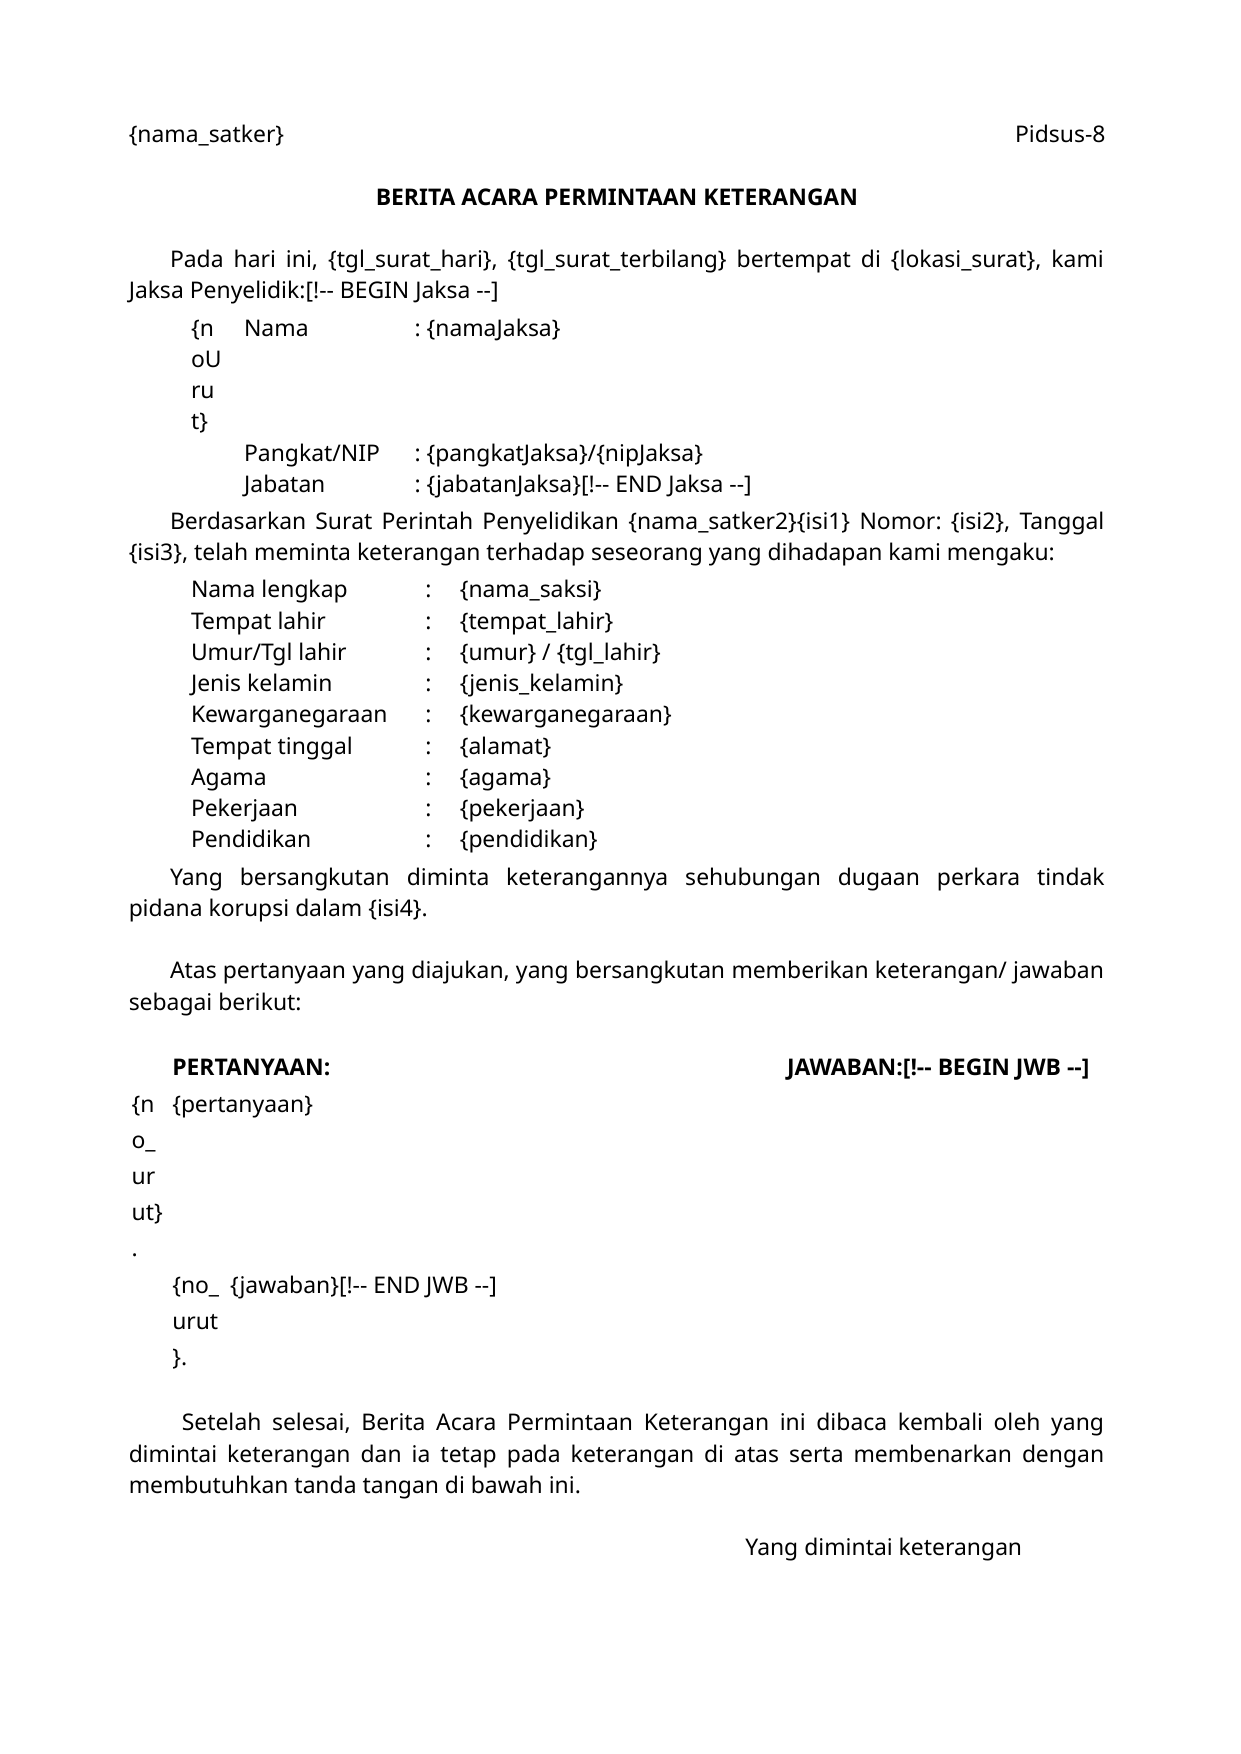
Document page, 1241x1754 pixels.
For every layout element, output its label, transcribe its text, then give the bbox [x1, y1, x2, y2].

table_cell : [414, 574, 448, 605]
table_cell : [414, 605, 448, 636]
table_cell [117, 792, 179, 823]
table_cell [117, 667, 179, 698]
table_cell : {namaJaksa} [403, 312, 1117, 437]
table_cell Jenis kelamin [180, 667, 414, 698]
table_cell : [414, 699, 448, 730]
table_cell {alamat} [448, 730, 1117, 761]
table_cell : [414, 824, 448, 855]
table_cell [661, 1563, 1106, 1631]
table_header Pidsus-8 [947, 118, 1117, 149]
table_cell [117, 605, 179, 636]
table_cell {umur} / {tgl_lahir} [448, 636, 1117, 667]
table_cell Umur/Tgl lahir [180, 636, 414, 667]
table_cell [117, 574, 179, 605]
table_cell [129, 1266, 169, 1375]
table_cell {no_urut}. [129, 1085, 169, 1266]
table_cell Nama lengkap [180, 574, 414, 605]
table_cell [117, 699, 179, 730]
table_cell Kewarganegaraan [180, 699, 414, 730]
table_header Yang dimintai keterangan [661, 1531, 1106, 1562]
table_cell Setelah selesai, Berita Acara Permintaan Keterangan ini dibaca kembali oleh yang dimintai keterangan dan ia tetap pada keterangan di atas serta membenarkan dengan membutuhkan tanda tangan di bawah ini. [117, 1406, 1117, 1531]
table_cell [117, 730, 179, 761]
table_cell Pada hari ini, {tgl_surat_hari}, {tgl_surat_terbilang} bertempat di {lokasi_surat}, kami Jaksa Penyelidik:[!-- BEGIN Jaksa --] [117, 243, 1117, 312]
table_cell : [414, 667, 448, 698]
table_cell BERITA ACARA PERMINTAAN KETERANGAN [117, 149, 1117, 243]
table_header JAWABAN:[!-- BEGIN JWB --] [784, 1048, 1105, 1085]
table_cell {nama_saksi} [448, 574, 1117, 605]
table_cell [117, 1531, 1117, 1635]
table_cell Pendidikan [180, 824, 414, 855]
table_cell [117, 312, 179, 437]
table_cell Pangkat/NIP [233, 437, 403, 468]
table_cell {jawaban}[!-- END JWB --] [227, 1266, 1105, 1375]
table_cell {agama} [448, 761, 1117, 792]
table_cell Jabatan [233, 468, 403, 499]
table_cell {jenis_kelamin} [448, 667, 1117, 698]
table_cell [117, 437, 179, 468]
table_cell {no_urut}. [169, 1266, 227, 1375]
table_header PERTANYAAN: [169, 1048, 784, 1085]
table_cell : {jabatanJaksa}[!-- END Jaksa --] [403, 468, 1117, 499]
table_cell [117, 761, 179, 792]
table_cell {noUrut} [180, 312, 233, 437]
table_cell {tempat_lahir} [448, 605, 1117, 636]
table_cell [180, 468, 233, 499]
table_cell : {pangkatJaksa}/{nipJaksa} [403, 437, 1117, 468]
table_cell {pertanyaan} [169, 1085, 1105, 1266]
table_cell [180, 437, 233, 468]
table_cell Tempat lahir [180, 605, 414, 636]
table_cell [117, 468, 179, 499]
table_header {nama_satker} [117, 118, 947, 149]
table_cell Berdasarkan Surat Perintah Penyelidikan {nama_satker2}{isi1} Nomor: {isi2}, Tanggal {isi3}, telah meminta keterangan terhadap seseorang yang dihadapan kami mengaku: [117, 499, 1117, 573]
table_cell : [414, 792, 448, 823]
table_cell {pendidikan} [448, 824, 1117, 855]
table_cell : [414, 761, 448, 792]
table_cell : [414, 730, 448, 761]
table_cell : [414, 636, 448, 667]
table_cell Tempat tinggal [180, 730, 414, 761]
table_cell Agama [180, 761, 414, 792]
table_header [129, 1048, 169, 1085]
table_cell Pekerjaan [180, 792, 414, 823]
table_cell Nama [233, 312, 403, 437]
table_cell [117, 636, 179, 667]
table_cell {kewarganegaraan} [448, 699, 1117, 730]
table_cell {pekerjaan} [448, 792, 1117, 823]
table_cell [117, 824, 179, 855]
table_cell Yang bersangkutan diminta keterangannya sehubungan dugaan perkara tindak pidana korupsi dalam {isi4}. Atas pertanyaan yang diajukan, yang bersangkutan memberikan keterangan/ jawaban sebagai berikut: [117, 855, 1117, 1406]
